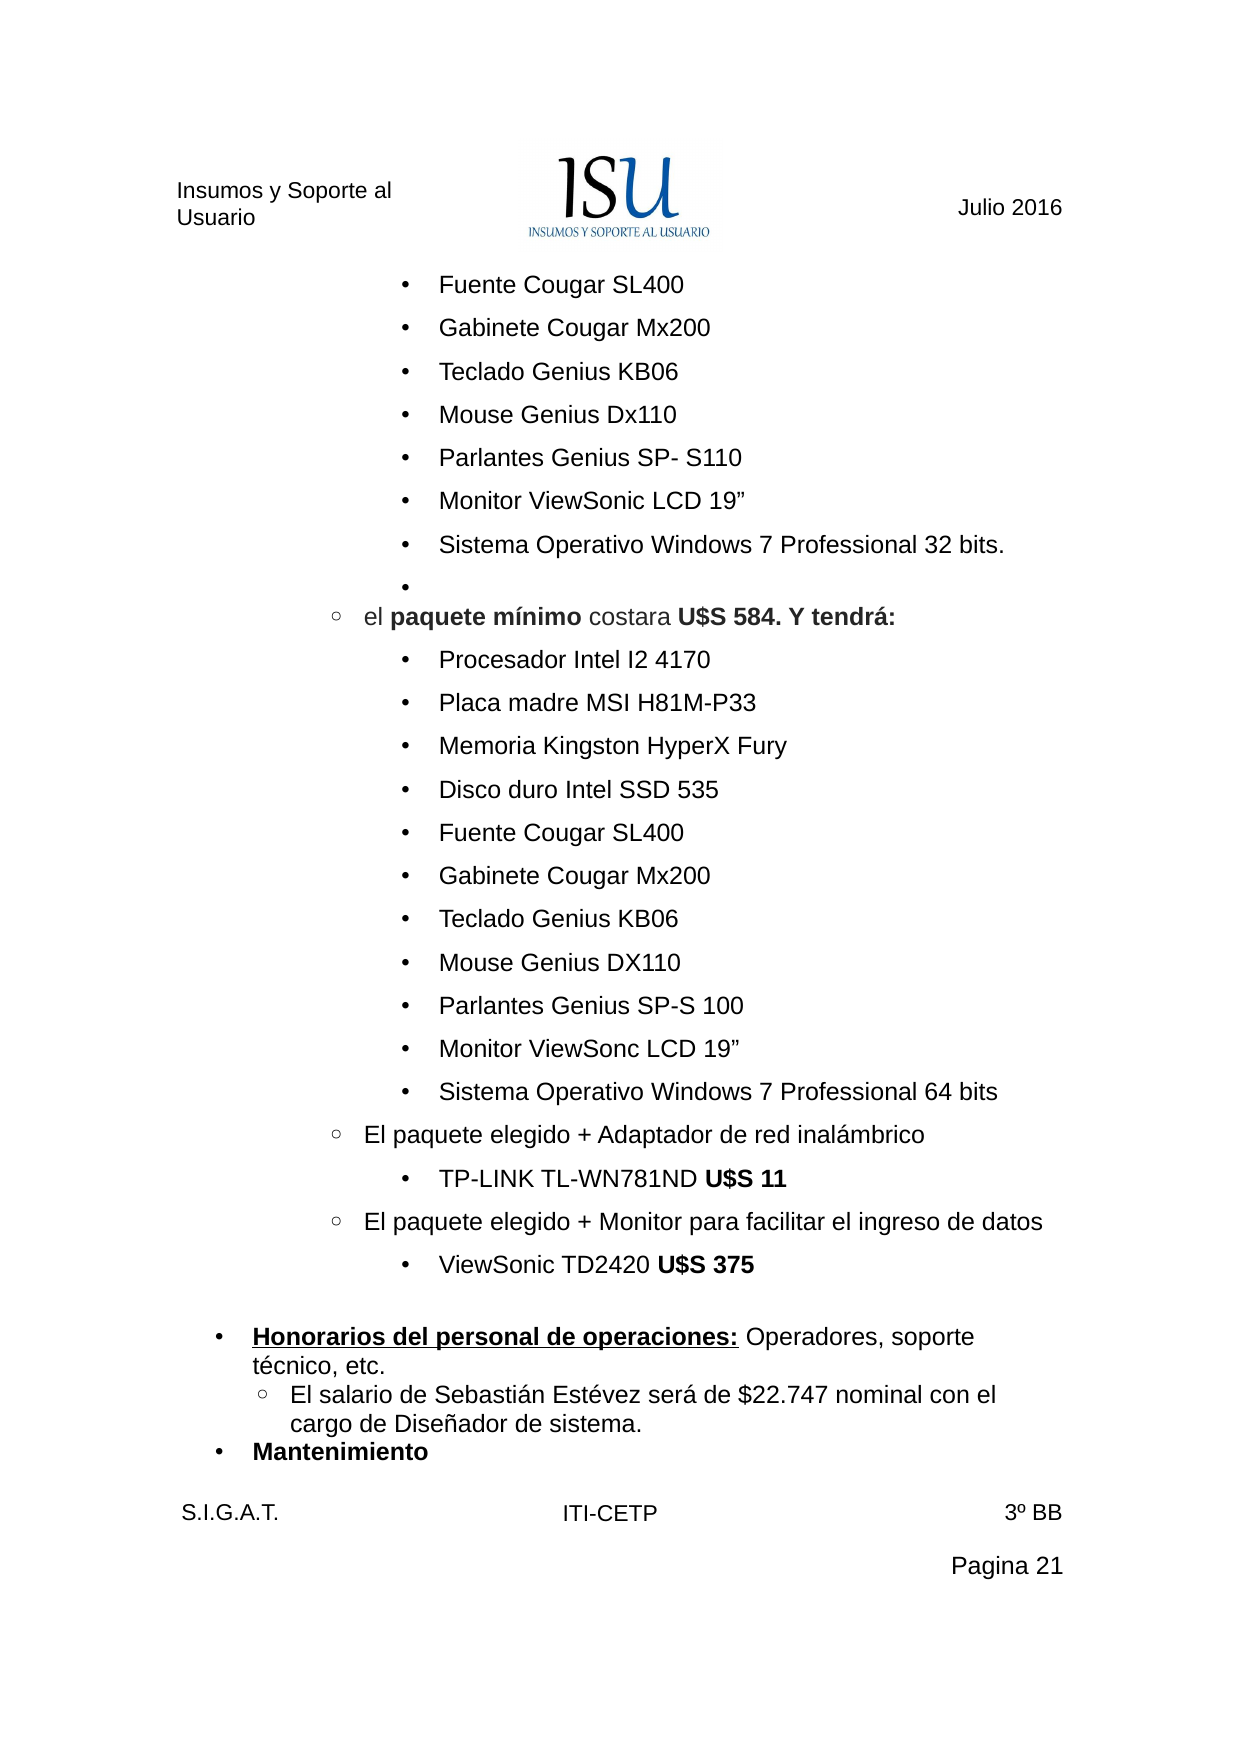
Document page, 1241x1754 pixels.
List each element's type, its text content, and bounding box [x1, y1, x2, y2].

list Teclado Genius KB06 [401, 357, 1063, 386]
list Sistema Operativo Windows 7 Professional 64 bits [401, 1077, 1063, 1106]
list Sistema Operativo Windows 7 Professional 32 bits. [401, 529, 1063, 558]
list Disco duro Intel SSD 535 [401, 774, 1063, 803]
picture [517, 138, 723, 252]
list Teclado Genius KB06 [401, 904, 1063, 933]
list ViewSonic TD2420 U$S 375 [401, 1250, 1063, 1279]
list Fuente Cougar SL400 [401, 270, 1063, 299]
list TP-LINK TL-WN781ND U$S 11 [401, 1164, 1063, 1192]
list Placa madre MSI H81M-P33 [401, 688, 1063, 717]
list Mouse Genius Dx110 [401, 400, 1063, 429]
list El salario de Sebastián Estévez será de $22.747 nominal con el cargo de Diseñador de sistema. [252, 1380, 1063, 1437]
list Parlantes Genius SP- S110 [401, 443, 1063, 472]
list Procesador Intel I2 4170 [401, 645, 1063, 674]
list Mouse Genius DX110 [401, 947, 1063, 976]
list Gabinete Cougar Mx200 [401, 861, 1063, 890]
list El paquete elegido + Adaptador de red inalámbrico [326, 1120, 1063, 1149]
list El paquete elegido + Monitor para facilitar el ingreso de datos [326, 1207, 1063, 1236]
list Gabinete Cougar Mx200 [401, 313, 1063, 342]
list Parlantes Genius SP-S 100 [401, 991, 1063, 1019]
list el paquete mínimo costara U$S 584. Y tendrá: [326, 602, 1063, 631]
list Monitor ViewSonic LCD 19” [401, 486, 1063, 515]
list Honorarios del personal de operaciones: Operadores, soporte técnico, etc. [215, 1322, 1063, 1380]
list Monitor ViewSonc LCD 19” [401, 1034, 1063, 1063]
list Memoria Kingston HyperX Fury [401, 731, 1063, 760]
list Mantenimiento [215, 1437, 1063, 1466]
list Fuente Cougar SL400 [401, 818, 1063, 847]
